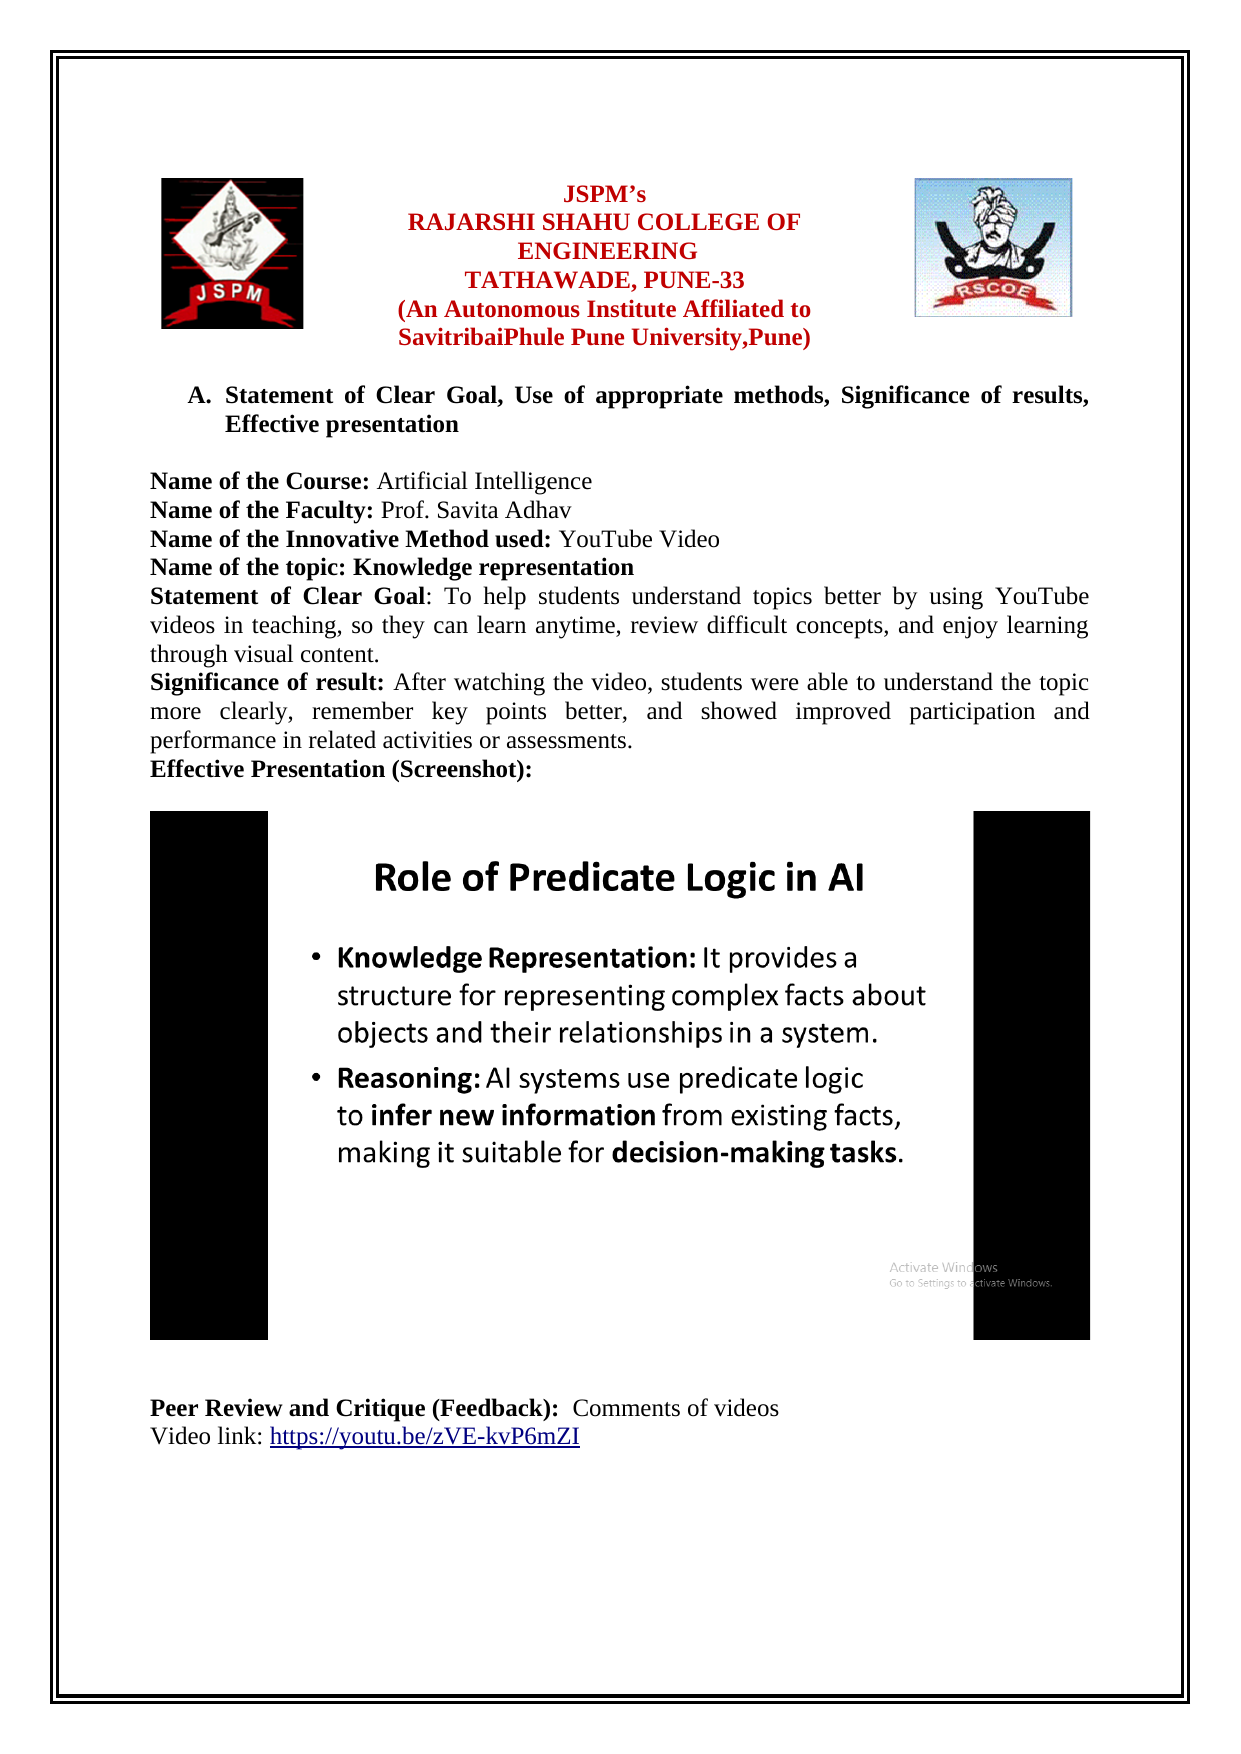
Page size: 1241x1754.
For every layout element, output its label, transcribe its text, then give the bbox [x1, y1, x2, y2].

table_header [150, 179, 314, 351]
text Name of the Course: Artificial Intelligence [150, 466, 1090, 495]
table_header JSPM’s RAJARSHI SHAHU COLLEGE OF ENGINEERING TATHAWADE, PUNE-33 (An Autonomous Institute Affiliated to SavitribaiPhule Pune University,Pune) [315, 179, 897, 351]
text Significance of result: After watching the video, students were able to understand the topic more clearly, remember key points better, and showed improved participation and performance in related activities or assessments. [150, 667, 1090, 754]
text Effective Presentation (Screenshot): [150, 754, 1090, 782]
text Name of the Faculty: Prof. Savita Adhav [150, 495, 1090, 524]
text Video link: https://youtu.be/zVE-kvP6mZI [150, 1421, 1090, 1450]
text Name of the Innovative Method used: YouTube Video [150, 524, 1090, 552]
text Peer Review and Critique (Feedback): Comments of videos [150, 1393, 1090, 1421]
text Name of the topic: Knowledge representation [150, 552, 1090, 581]
list Statement of Clear Goal, Use of appropriate methods, Significance of results, Effective presentation [187, 380, 1090, 437]
text Statement of Clear Goal: To help students understand topics better by using YouTube videos in teaching, so they can learn anytime, review difficult concepts, and enjoy learning through visual content. [150, 581, 1090, 667]
table_header [897, 179, 1090, 351]
